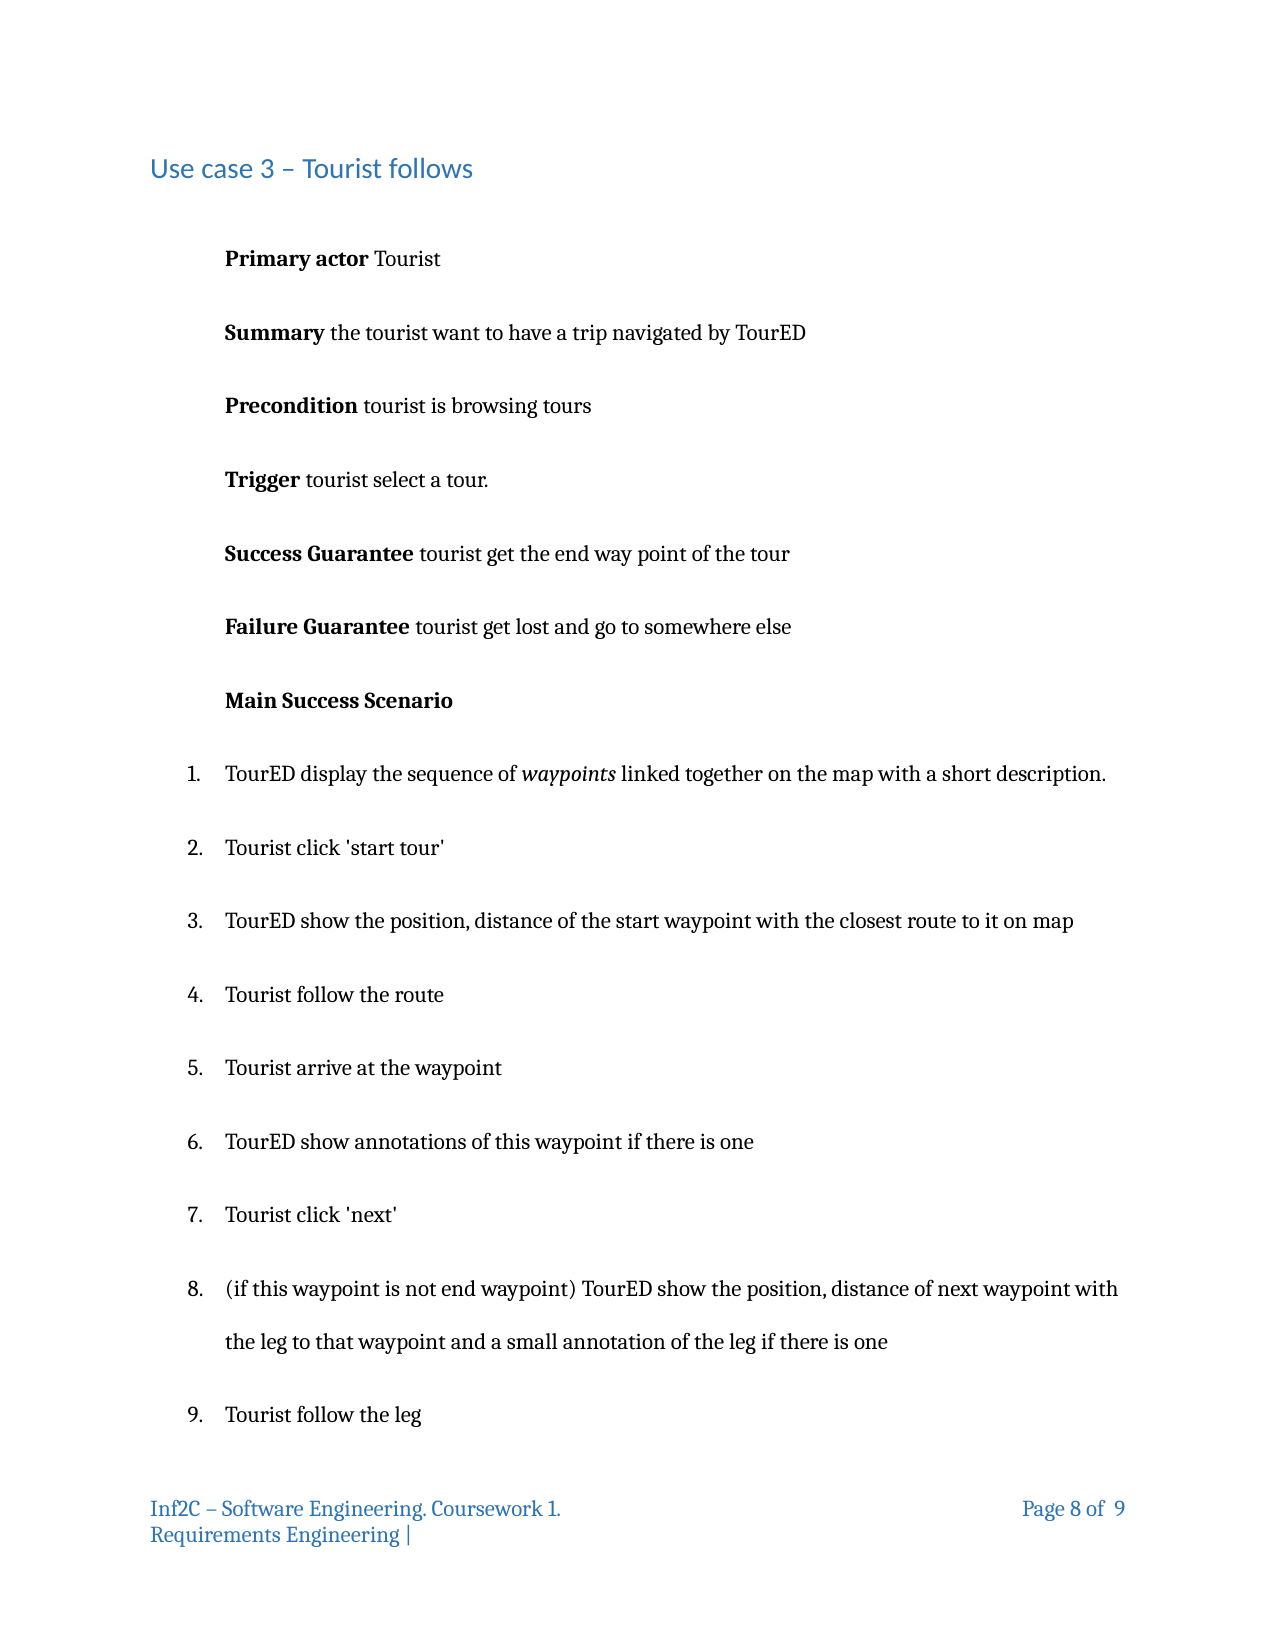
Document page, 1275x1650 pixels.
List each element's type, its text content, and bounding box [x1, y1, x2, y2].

text Primary actor Tourist [225, 246, 1125, 273]
list (if this waypoint is not end waypoint) TourED show the position, distance of next waypoint with the leg to that waypoint and a small annotation of the leg if there is one [187, 1276, 1125, 1355]
list TourED show annotations of this waypoint if there is one [187, 1129, 1125, 1155]
text Trigger tourist select a tour. [225, 467, 1125, 493]
list Tourist click 'next' [187, 1202, 1125, 1229]
text Precondition tourist is browsing tours [225, 393, 1125, 420]
list Tourist follow the leg [187, 1402, 1125, 1428]
text Summary the tourist want to have a trip navigated by TourED [225, 320, 1125, 346]
list Tourist click 'start tour' [187, 834, 1125, 861]
subtitle Use case 3 – Tourist follows [150, 150, 1125, 186]
list TourED show the position, distance of the start waypoint with the closest route to it on map [187, 908, 1125, 934]
list TourED display the sequence of waypoints linked together on the map with a short description. [187, 761, 1125, 787]
text Failure Guarantee tourist get lost and go to somewhere else [225, 614, 1125, 640]
list Tourist follow the route [187, 982, 1125, 1008]
text Main Success Scenario [225, 687, 1125, 714]
text Success Guarantee tourist get the end way point of the tour [225, 540, 1125, 567]
list Tourist arrive at the waypoint [187, 1055, 1125, 1082]
